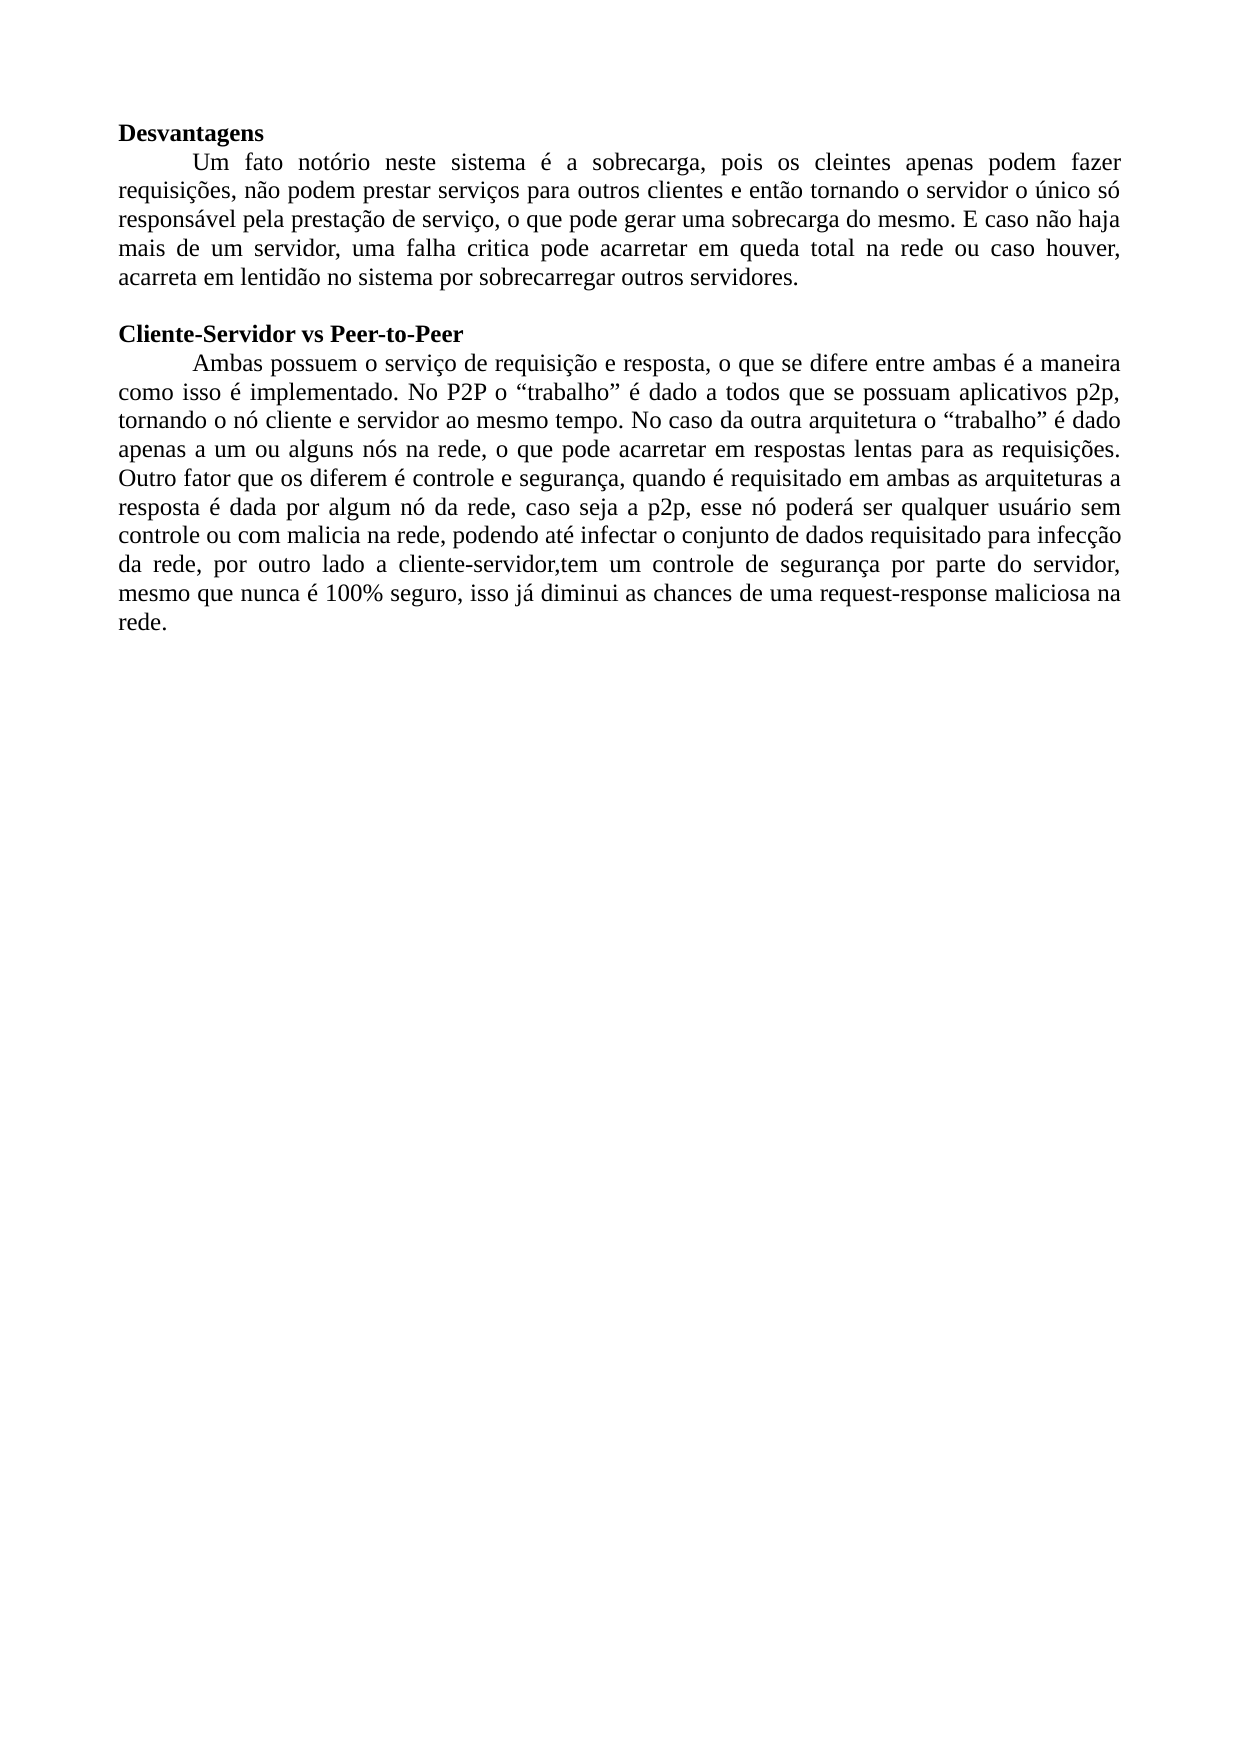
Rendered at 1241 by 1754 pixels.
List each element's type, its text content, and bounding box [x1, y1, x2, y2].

text Desvantagens [118, 118, 1122, 147]
text Cliente-Servidor vs Peer-to-Peer [118, 319, 1122, 348]
text Um fato notório neste sistema é a sobrecarga, pois os cleintes apenas podem fazer requisições, não podem prestar serviços para outros clientes e então tornando o servidor o único só responsável pela prestação de serviço, o que pode gerar uma sobrecarga do mesmo. E caso não haja mais de um servidor, uma falha critica pode acarretar em queda total na rede ou caso houver, acarreta em lentidão no sistema por sobrecarregar outros servidores. [118, 147, 1122, 291]
text Ambas possuem o serviço de requisição e resposta, o que se difere entre ambas é a maneira como isso é implementado. No P2P o “trabalho” é dado a todos que se possuam aplicativos p2p, tornando o nó cliente e servidor ao mesmo tempo. No caso da outra arquitetura o “trabalho” é dado apenas a um ou alguns nós na rede, o que pode acarretar em respostas lentas para as requisições. Outro fator que os diferem é controle e segurança, quando é requisitado em ambas as arquiteturas a resposta é dada por algum nó da rede, caso seja a p2p, esse nó poderá ser qualquer usuário sem controle ou com malicia na rede, podendo até infectar o conjunto de dados requisitado para infecção da rede, por outro lado a cliente-servidor,tem um controle de segurança por parte do servidor, mesmo que nunca é 100% seguro, isso já diminui as chances de uma request-response maliciosa na rede. [118, 348, 1122, 636]
